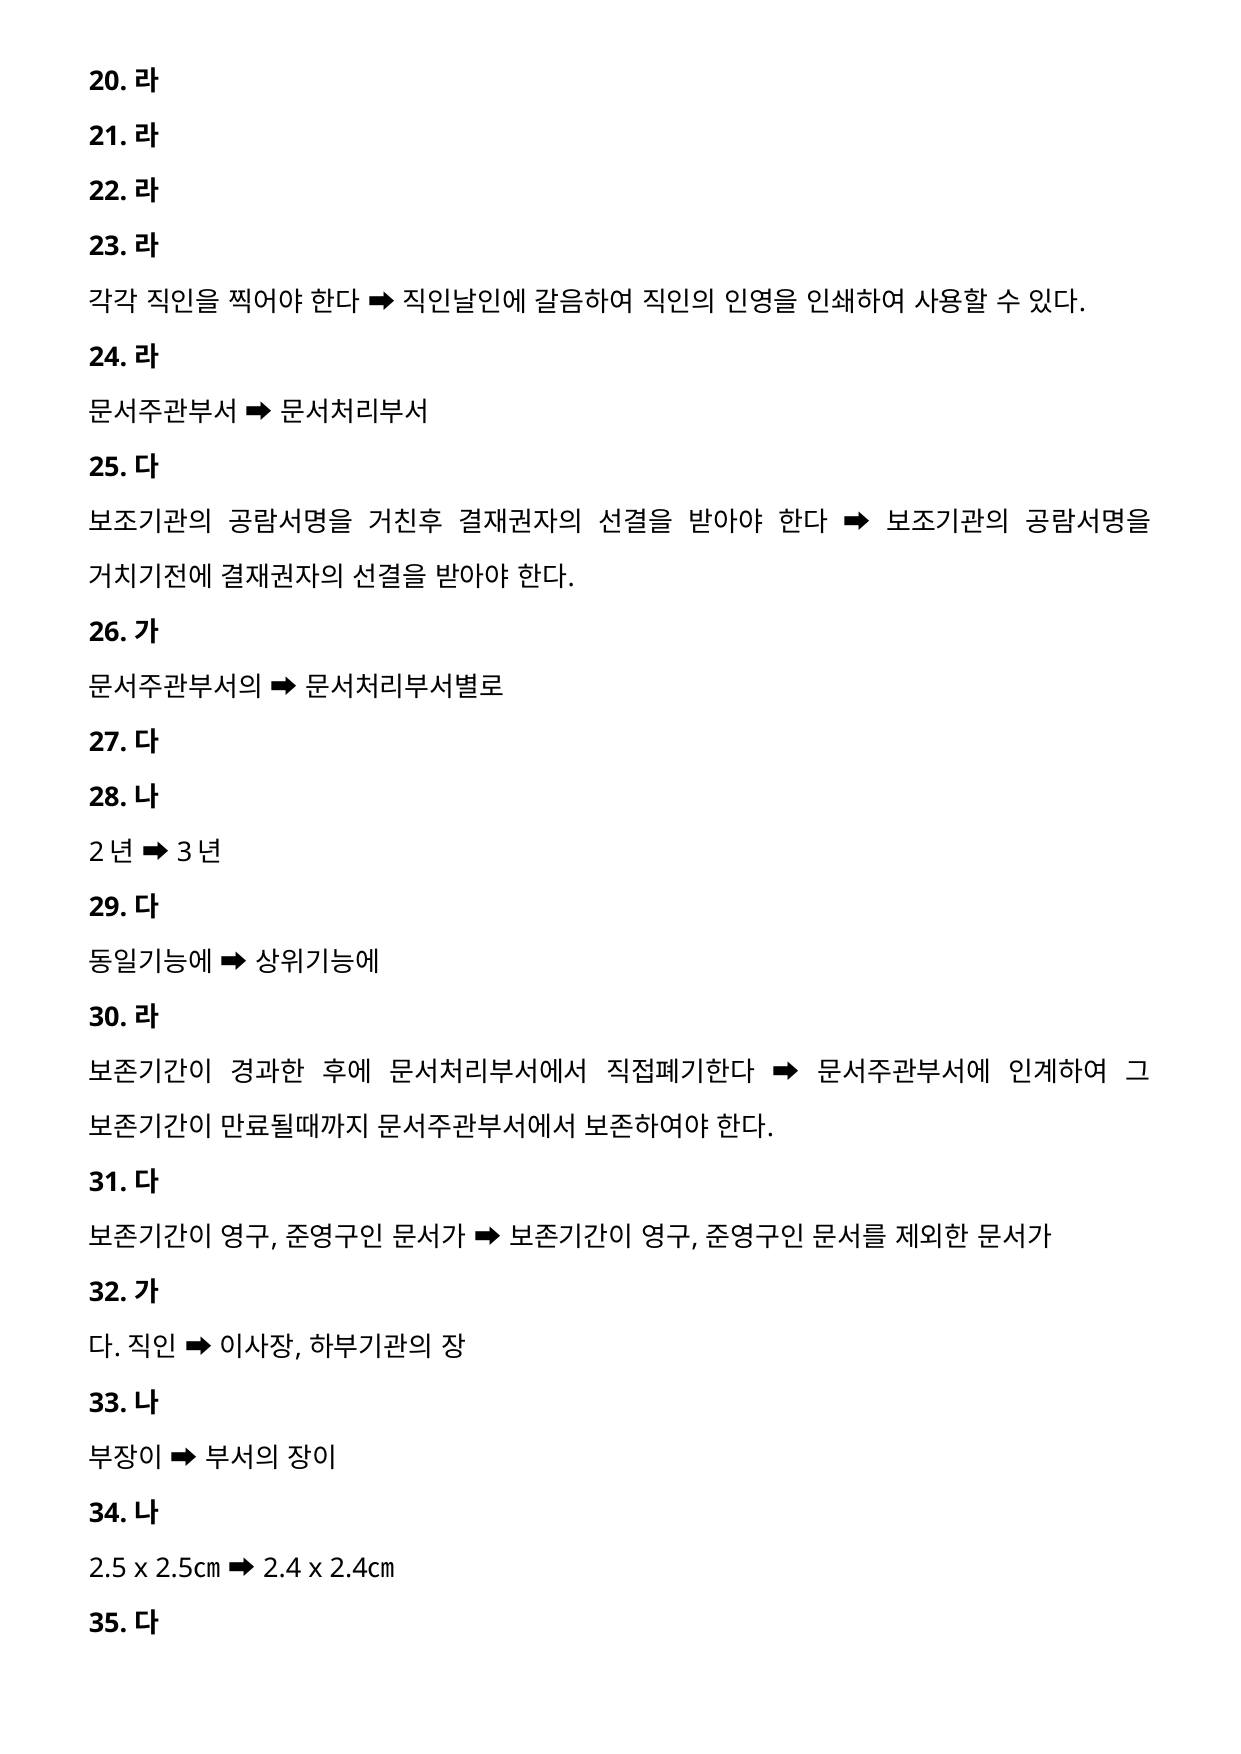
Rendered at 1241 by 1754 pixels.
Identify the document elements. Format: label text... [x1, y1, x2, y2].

text 20. 라 [88, 59, 1152, 98]
text 32. 가 [88, 1270, 1152, 1310]
text 22. 라 [88, 169, 1152, 209]
text 2년 ➡ 3년 [88, 830, 1152, 869]
text 27. 다 [88, 720, 1152, 759]
text 23. 라 [88, 224, 1152, 264]
text 28. 나 [88, 775, 1152, 814]
text 문서주관부서 ➡ 문서처리부서 [88, 390, 1152, 429]
text 34. 나 [88, 1491, 1152, 1530]
text 2.5 x 2.5㎝ ➡ 2.4 x 2.4㎝ [88, 1546, 1152, 1585]
text 보존기간이 경과한 후에 문서처리부서에서 직접폐기한다 ➡ 문서주관부서에 인계하여 그 보존기간이 만료될때까지 문서주관부서에서 보존하여야 한다. [88, 1050, 1152, 1144]
text 다. 직인 ➡ 이사장, 하부기관의 장 [88, 1325, 1152, 1365]
text 35. 다 [88, 1601, 1152, 1640]
text 31. 다 [88, 1160, 1152, 1199]
text 25. 다 [88, 444, 1152, 484]
text 보조기관의 공람서명을 거친후 결재권자의 선결을 받아야 한다 ➡ 보조기관의 공람서명을 거치기전에 결재권자의 선결을 받아야 한다. [88, 500, 1152, 594]
text 부장이 ➡ 부서의 장이 [88, 1436, 1152, 1475]
text 26. 가 [88, 610, 1152, 649]
text 29. 다 [88, 885, 1152, 924]
text 각각 직인을 찍어야 한다 ➡ 직인날인에 갈음하여 직인의 인영을 인쇄하여 사용할 수 있다. [88, 279, 1152, 319]
text 30. 라 [88, 995, 1152, 1034]
text 33. 나 [88, 1381, 1152, 1420]
text 24. 라 [88, 334, 1152, 374]
text 21. 라 [88, 114, 1152, 153]
text 문서주관부서의 ➡ 문서처리부서별로 [88, 665, 1152, 704]
text 동일기능에 ➡ 상위기능에 [88, 940, 1152, 979]
text 보존기간이 영구, 준영구인 문서가 ➡ 보존기간이 영구, 준영구인 문서를 제외한 문서가 [88, 1215, 1152, 1254]
